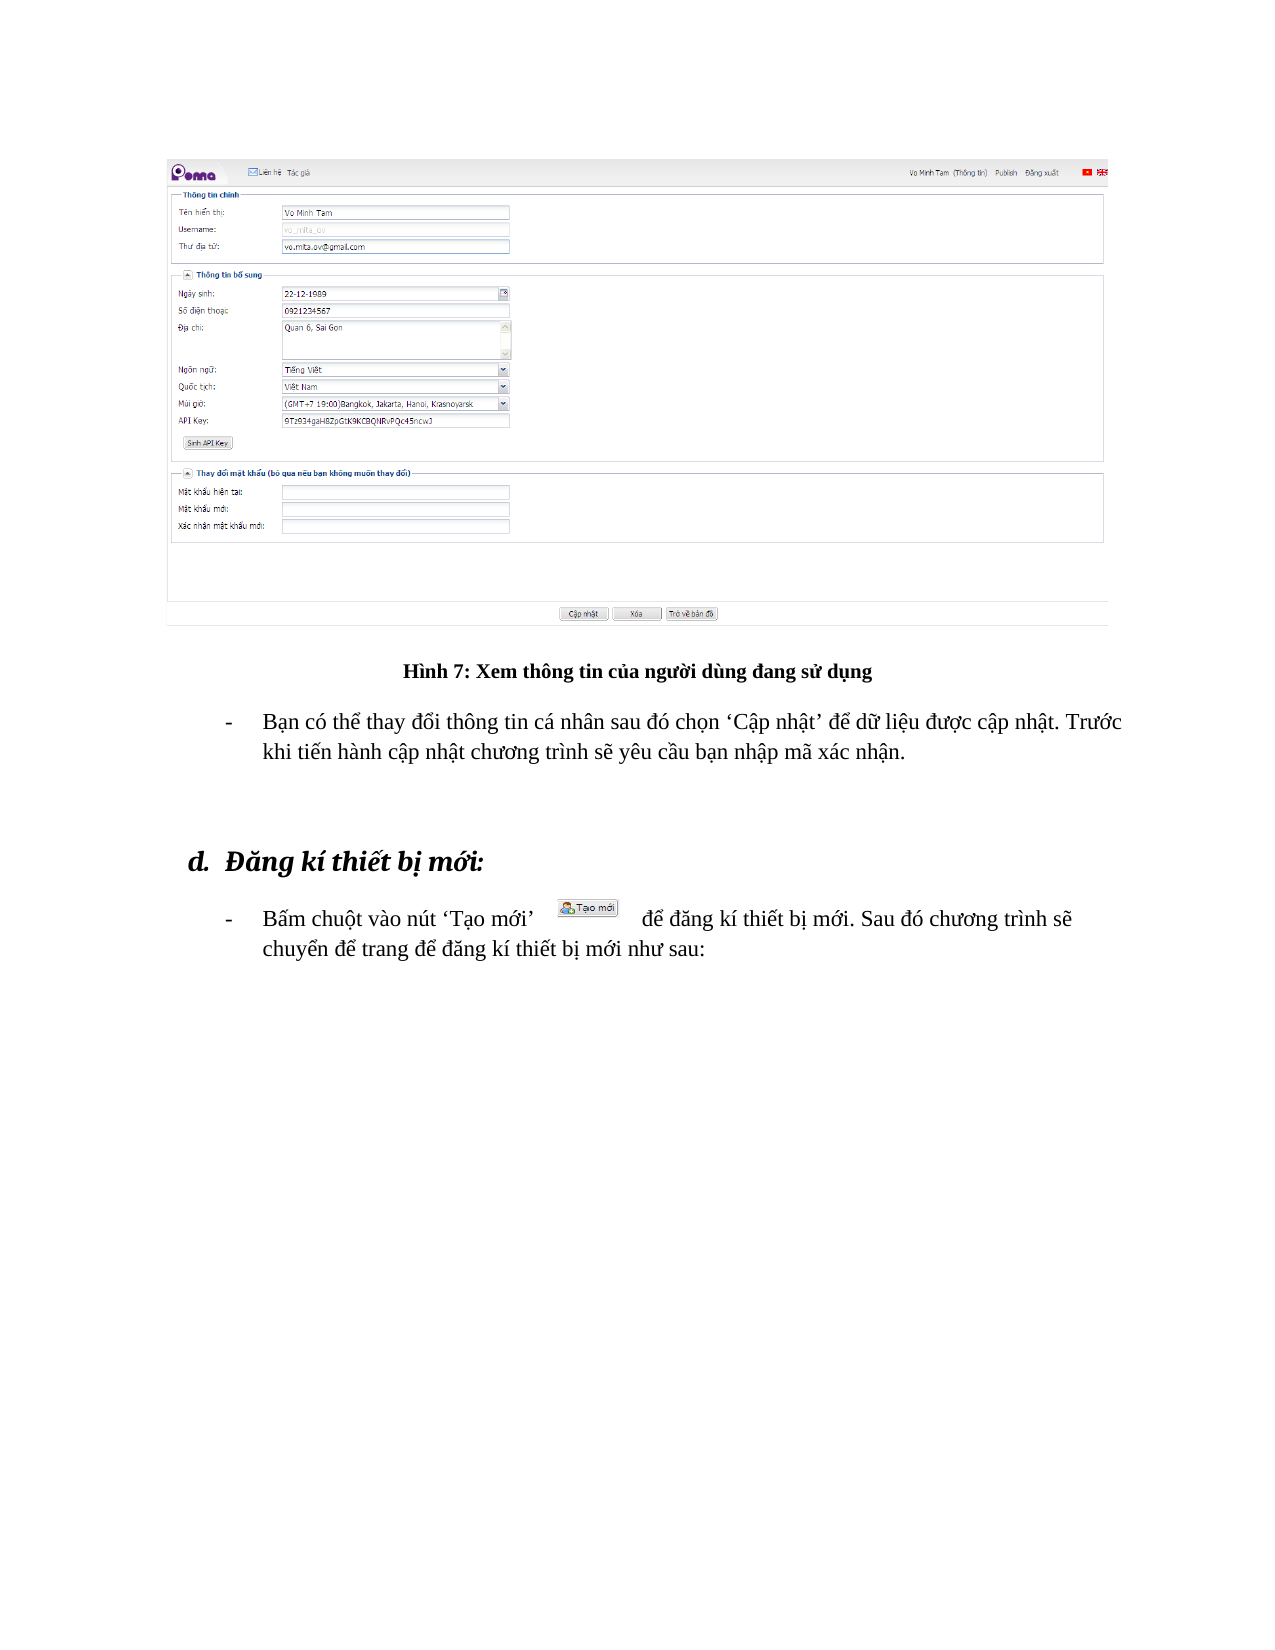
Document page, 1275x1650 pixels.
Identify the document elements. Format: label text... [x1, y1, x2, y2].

list Bấm chuột vào nút ‘Tạo mới’ để đăng kí thiết bị mới. Sau đó chương trình sẽ chuyển để trang để đăng kí thiết bị mới như sau: [225, 890, 1125, 961]
subtitle Đăng kí thiết bị mới: [187, 844, 1125, 879]
picture [557, 899, 620, 918]
text Hình 7: Xem thông tin của người dùng đang sử dụng [150, 659, 1125, 683]
picture [166, 159, 1109, 626]
list Bạn có thể thay đổi thông tin cá nhân sau đó chọn ‘Cập nhật’ để dữ liệu được cập nhật. Trước khi tiến hành cập nhật chương trình sẽ yêu cầu bạn nhập mã xác nhận. [225, 708, 1125, 764]
